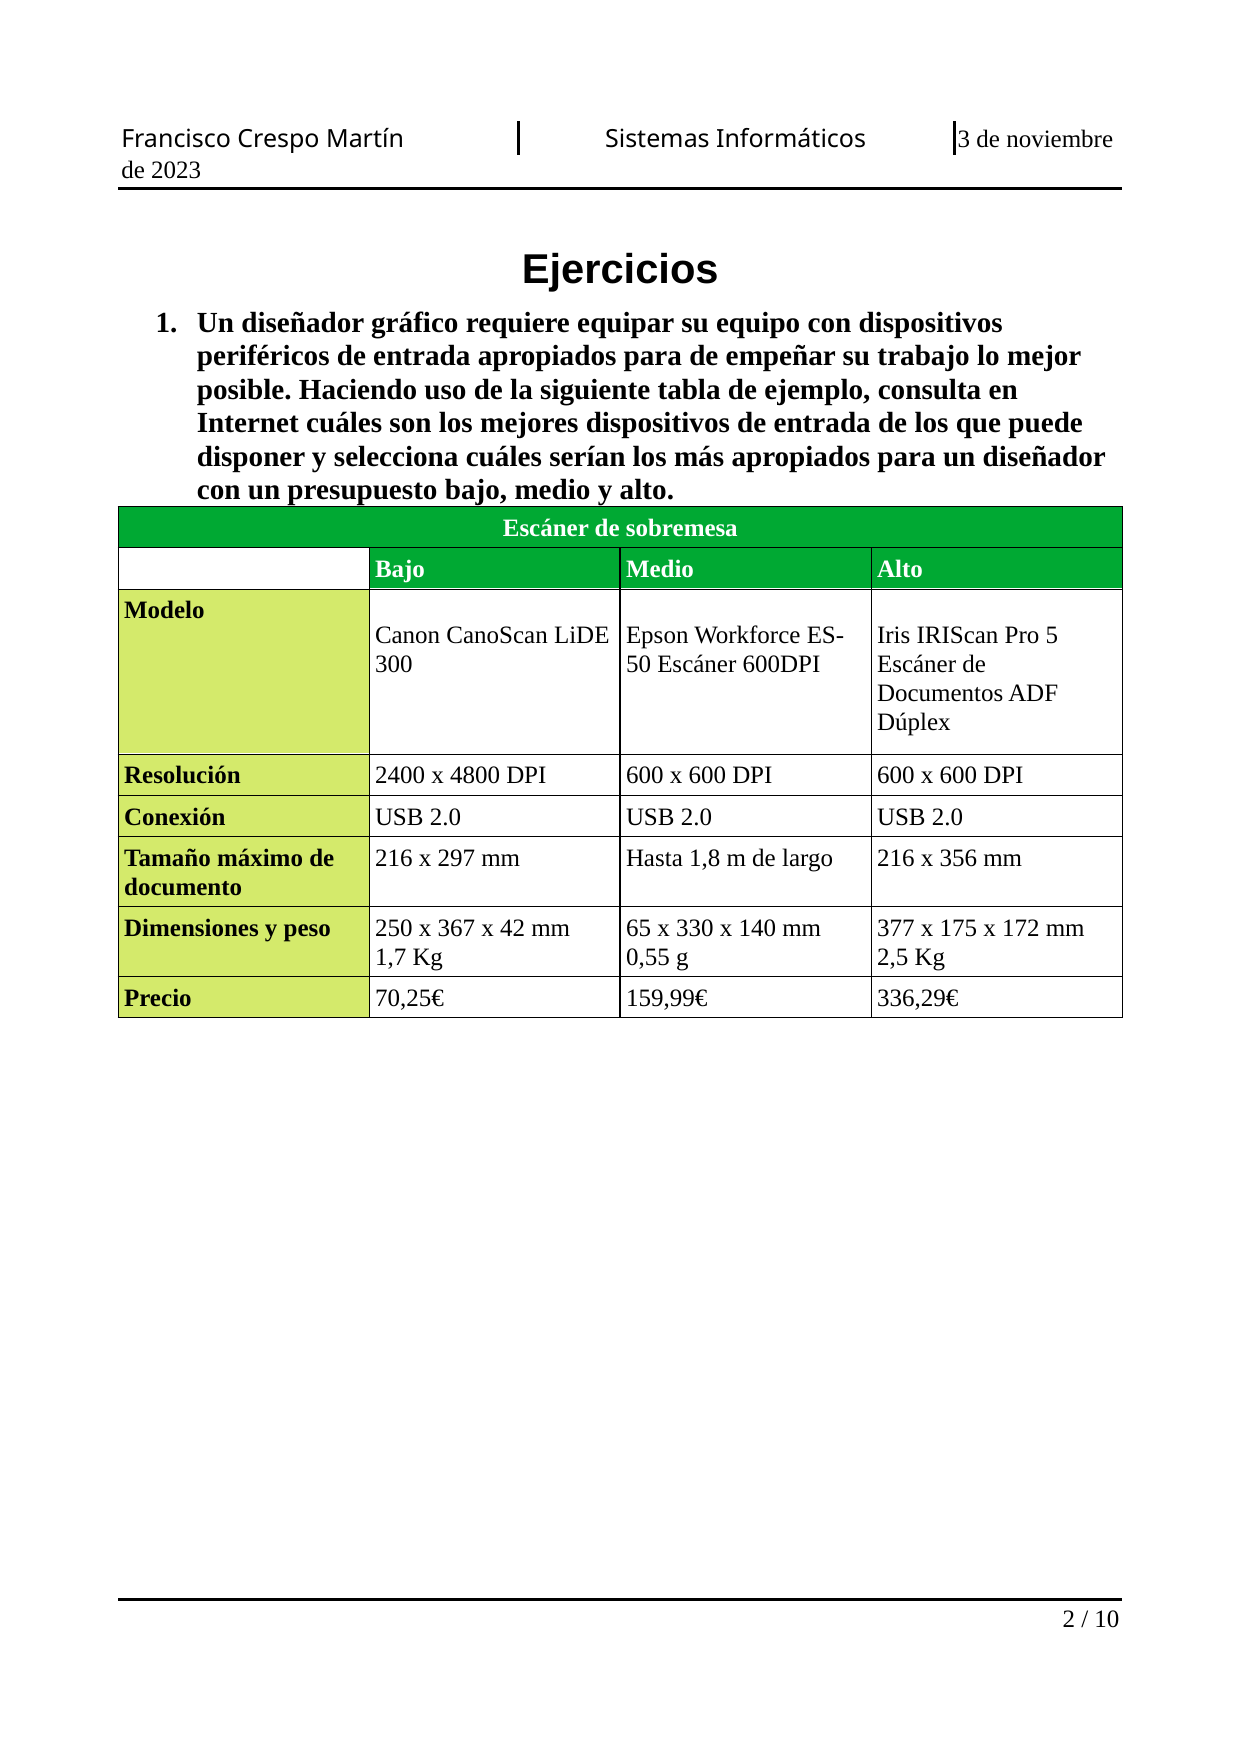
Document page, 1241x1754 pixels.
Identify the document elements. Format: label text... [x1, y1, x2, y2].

table_cell 159,99€ [621, 977, 871, 1017]
table_cell [119, 548, 369, 588]
table_cell 65 x 330 x 140 mm 0,55 g [621, 907, 871, 976]
table_cell Iris IRIScan Pro 5 Escáner de Documentos ADF Dúplex [872, 590, 1122, 753]
table_cell Resolución [119, 755, 369, 795]
table_cell 216 x 297 mm [370, 837, 619, 906]
table_cell USB 2.0 [370, 796, 619, 836]
table_cell 216 x 356 mm [872, 837, 1122, 906]
subtitle Ejercicios [118, 244, 1122, 292]
table_cell 600 x 600 DPI [621, 755, 871, 795]
table_cell USB 2.0 [872, 796, 1122, 836]
table_cell Medio [621, 548, 871, 588]
table_cell 70,25€ [370, 977, 619, 1017]
table_cell 336,29€ [872, 977, 1122, 1017]
table_cell 250 x 367 x 42 mm 1,7 Kg [370, 907, 619, 976]
table_cell Tamaño máximo de documento [119, 837, 369, 906]
subtitle Un diseñador gráfico requiere equipar su equipo con dispositivos periféricos de entrada apropiados para de empeñar su trabajo lo mejor posible. Haciendo uso de la siguiente tabla de ejemplo, consulta en Internet cuáles son los mejores dispositivos de entrada de los que puede disponer y selecciona cuáles serían los más apropiados para un diseñador con un presupuesto bajo, medio y alto. [155, 305, 1122, 506]
table_cell Alto [872, 548, 1122, 588]
table_cell Canon CanoScan LiDE 300 [370, 590, 619, 753]
table_cell Dimensiones y peso [119, 907, 369, 976]
table_cell 600 x 600 DPI [872, 755, 1122, 795]
table_cell Precio [119, 977, 369, 1017]
table_cell Modelo [119, 590, 369, 753]
table_cell Hasta 1,8 m de largo [621, 837, 871, 906]
table_cell 2400 x 4800 DPI [370, 755, 619, 795]
table_cell Epson Workforce ES-50 Escáner 600DPI [621, 590, 871, 753]
table_cell Bajo [370, 548, 619, 588]
table_cell Conexión [119, 796, 369, 836]
table_cell 377 x 175 x 172 mm 2,5 Kg [872, 907, 1122, 976]
table_header Escáner de sobremesa [119, 507, 1122, 547]
table_cell USB 2.0 [621, 796, 871, 836]
